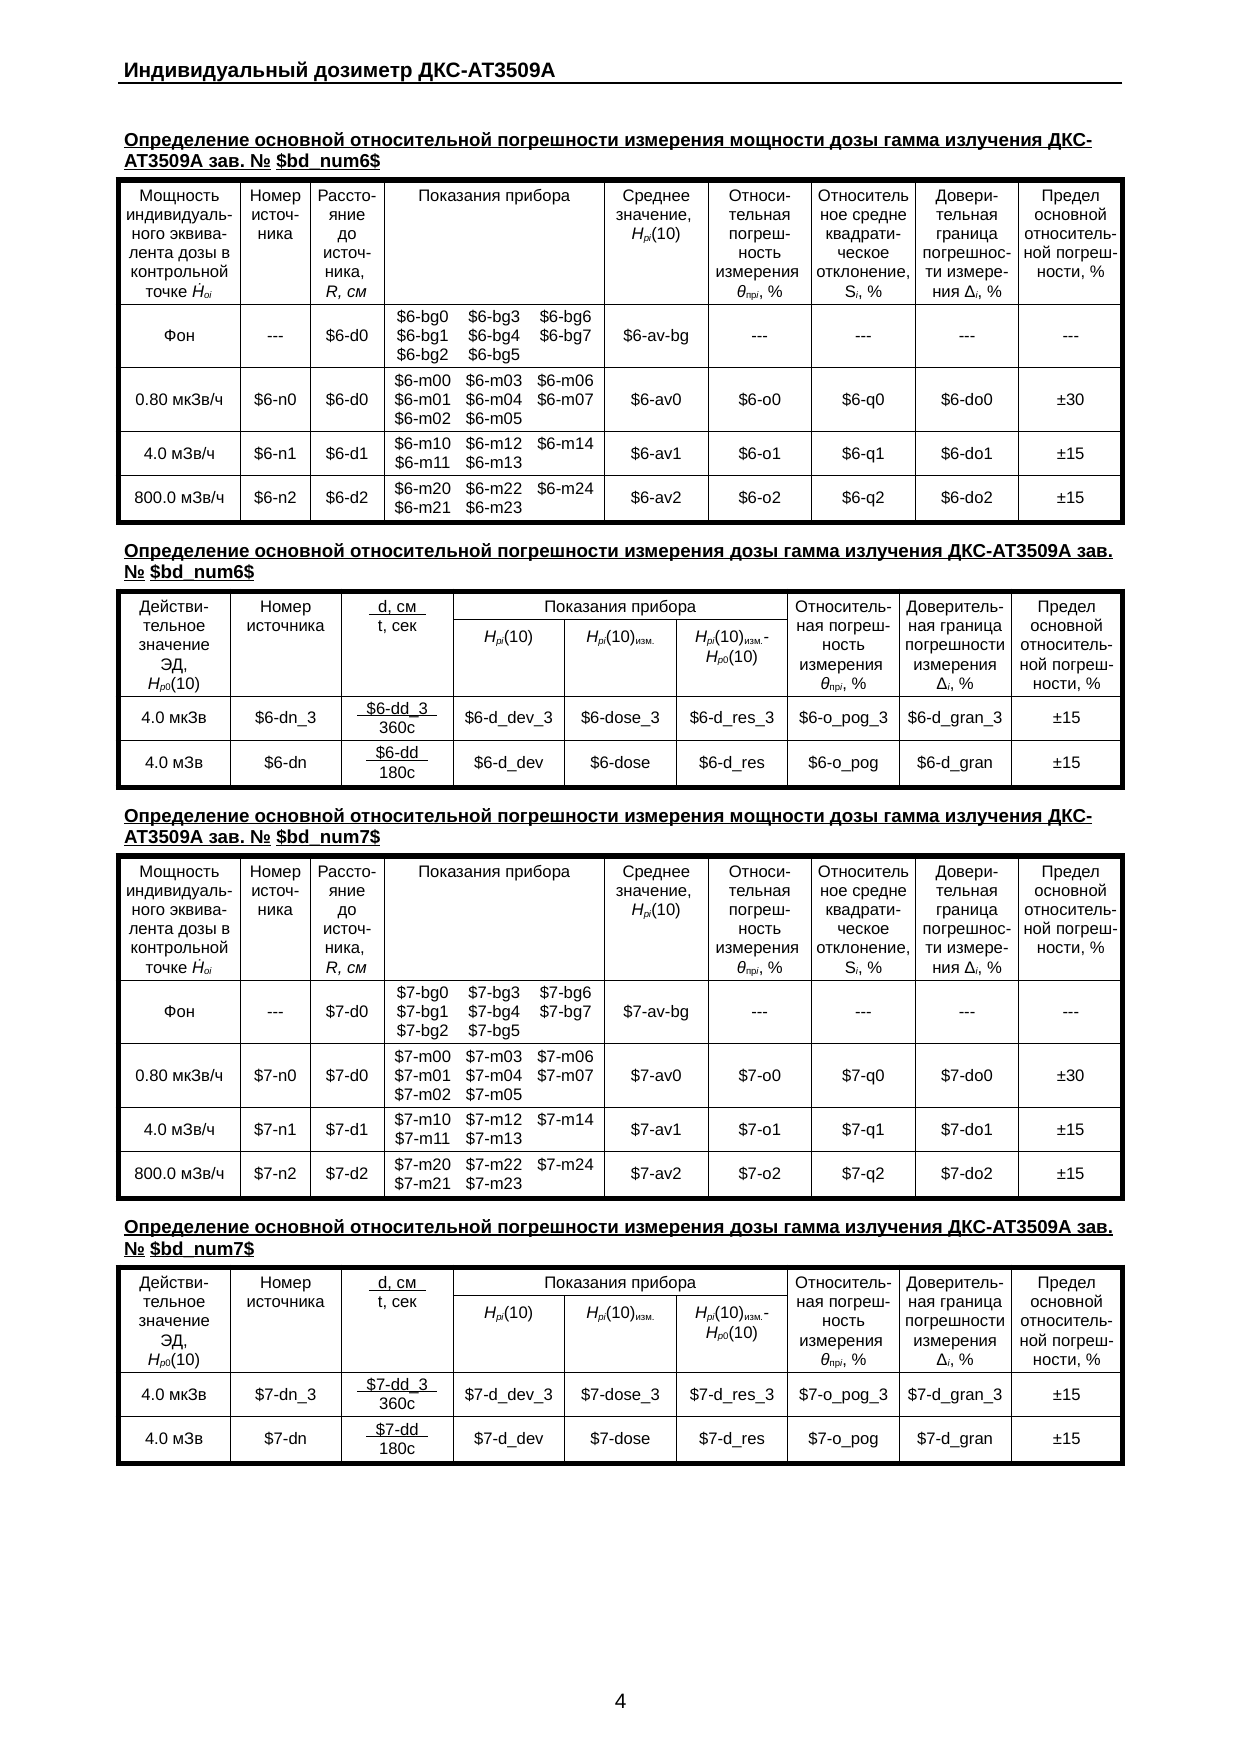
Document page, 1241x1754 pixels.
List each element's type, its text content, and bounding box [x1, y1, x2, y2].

table_cell $6-do1 [916, 432, 1018, 475]
table_cell Среднее значение, Hpi(10) [605, 859, 708, 979]
table_cell ±15 [1019, 1108, 1120, 1151]
table_cell 4.0 мЗв [121, 741, 230, 784]
table_cell $6-o_pog [788, 741, 899, 784]
table_header Определение основной относительной погрешности измерения мощности дозы гамма излучения ДКС-АТ3509A зав. № $bd_num7$ [118, 790, 1122, 853]
table_cell $7-do1 [916, 1108, 1018, 1151]
table_cell Среднее значение, Hpi(10) [605, 183, 708, 303]
table_cell $6-d_dev [454, 741, 564, 784]
table_cell $6-d0 [311, 368, 384, 431]
table_cell Доверитель-ная граница погрешности измерения Δi, % [900, 1270, 1011, 1372]
table_cell Предел основной относитель-ной погреш-ности, % [1019, 183, 1120, 303]
table_cell $7-d_dev_3 [454, 1373, 564, 1416]
table_cell $7-o_pog_3 [788, 1373, 899, 1416]
table_cell $7-dn [231, 1417, 341, 1461]
table_cell --- [709, 305, 811, 367]
table_cell $6-o1 [709, 432, 811, 475]
table_cell Относительное средне квадрати-ческое отклонение, Si, % [812, 859, 915, 979]
table_cell ±15 [1012, 1373, 1120, 1416]
table_cell 4.0 мЗв/ч [121, 432, 240, 475]
table_cell $7-do0 [916, 1044, 1018, 1107]
table_cell $6-d0 [311, 305, 384, 367]
table_cell $7-n0 [241, 1044, 310, 1107]
table_cell $6-av1 [605, 432, 708, 475]
table_cell $6-av0 [605, 368, 708, 431]
table_cell $7-o_pog [788, 1417, 899, 1461]
table_cell $7-av0 [605, 1044, 708, 1107]
table_cell $7-d_gran_3 [900, 1373, 1011, 1416]
table_cell $7-d2 [311, 1152, 384, 1196]
table_cell $7-dose_3 [565, 1373, 676, 1416]
table_cell Доверитель-ная граница погрешности измерения Δi, % [900, 594, 1011, 696]
table_cell $6-do0 [916, 368, 1018, 431]
table_cell $6-n1 [241, 432, 310, 475]
table_cell --- [709, 981, 811, 1043]
table_cell 4.0 мкЗв [121, 697, 230, 740]
table_cell $7-av1 [605, 1108, 708, 1151]
table_cell --- [812, 305, 915, 367]
table_cell $7-d0 [311, 1044, 384, 1107]
table_cell Hpi(10)изм. [565, 620, 676, 696]
table_cell $7-d_dev [454, 1417, 564, 1461]
table_cell Относи-тельная погреш-ность измерения θпрi, % [709, 859, 811, 979]
table_cell Номер источ-ника [241, 183, 310, 303]
table_cell Мощность индивидуаль-ного эквива-лента дозы в контрольной точке Ḣoi [121, 859, 240, 979]
table_cell $7-dd 180c [342, 1417, 453, 1461]
table_header Определение основной относительной погрешности измерения дозы гамма излучения ДКС-АТ3509A зав. № $bd_num7$ [118, 1201, 1122, 1264]
table_cell 0.80 мкЗв/ч [121, 368, 240, 431]
table_cell --- [916, 981, 1018, 1043]
table_cell d, см t, сек [342, 1270, 453, 1372]
table_cell Номер источ-ника [241, 859, 310, 979]
table_cell $6-av-bg [605, 305, 708, 367]
table_cell --- [1019, 981, 1120, 1043]
table_cell $6-o0 [709, 368, 811, 431]
table_cell $7-d1 [311, 1108, 384, 1151]
table_cell $6-dd_3 360c [342, 697, 453, 740]
table_cell 4.0 мкЗв [121, 1373, 230, 1416]
table_cell $7-d_gran [900, 1417, 1011, 1461]
table_cell $7-m00 $7-m01 $7-m02 $7-m03 $7-m04 $7-m05 $7-m06 $7-m07 [385, 1044, 604, 1107]
table_cell $6-m20 $6-m21 $6-m22 $6-m23 $6-m24 [385, 476, 604, 520]
table_cell Предел основной относитель-ной погреш-ности, % [1012, 594, 1120, 696]
table_cell 0.80 мкЗв/ч [121, 1044, 240, 1107]
table_cell $6-n0 [241, 368, 310, 431]
table_cell $6-d_gran [900, 741, 1011, 784]
table_cell $7-n1 [241, 1108, 310, 1151]
table_cell Номер источника [231, 594, 341, 696]
table_cell $7-dd_3 360c [342, 1373, 453, 1416]
table_cell Рассто-яние до источ-ника, R, см [311, 183, 384, 303]
table_cell --- [812, 981, 915, 1043]
table_cell $7-do2 [916, 1152, 1018, 1196]
table_cell Hpi(10) [454, 620, 564, 696]
table_cell $7-d_res_3 [677, 1373, 787, 1416]
table_cell $6-av2 [605, 476, 708, 520]
table_cell $6-d2 [311, 476, 384, 520]
table_cell $7-q1 [812, 1108, 915, 1151]
table_cell Показания прибора [385, 183, 604, 303]
table_cell $6-dn [231, 741, 341, 784]
table_cell Довери-тельная граница погрешнос-ти измере-ния Δi, % [916, 183, 1018, 303]
table_cell $7-o1 [709, 1108, 811, 1151]
table_cell $7-dose [565, 1417, 676, 1461]
table_cell $7-bg0 $7-bg1 $7-bg2 $7-bg3 $7-bg4 $7-bg5 $7-bg6 $7-bg7 [385, 981, 604, 1043]
table_header Определение основной относительной погрешности измерения дозы гамма излучения ДКС-АТ3509A зав. № $bd_num6$ [118, 525, 1122, 588]
table_cell ±15 [1012, 741, 1120, 784]
table_cell Относительное средне квадрати-ческое отклонение, Si, % [812, 183, 915, 303]
table_cell 800.0 мЗв/ч [121, 1152, 240, 1196]
table_cell $6-dn_3 [231, 697, 341, 740]
table_cell $6-dose_3 [565, 697, 676, 740]
table_cell $6-bg0 $6-bg1 $6-bg2 $6-bg3 $6-bg4 $6-bg5 $6-bg6 $6-bg7 [385, 305, 604, 367]
table_cell --- [916, 305, 1018, 367]
table_cell $6-q0 [812, 368, 915, 431]
table_cell $6-d_dev_3 [454, 697, 564, 740]
table_cell Довери-тельная граница погрешнос-ти измере-ния Δi, % [916, 859, 1018, 979]
table_cell Номер источника [231, 1270, 341, 1372]
table_cell ±30 [1019, 1044, 1120, 1107]
table_cell ±15 [1019, 1152, 1120, 1196]
table_cell --- [241, 305, 310, 367]
table_cell Hpi(10) [454, 1296, 564, 1372]
table_cell $6-do2 [916, 476, 1018, 520]
table_cell $6-d_res_3 [677, 697, 787, 740]
table_cell Hpi(10)изм.-Hp0(10) [677, 620, 787, 696]
table_cell Предел основной относитель-ной погреш-ности, % [1019, 859, 1120, 979]
table_cell Показания прибора [385, 859, 604, 979]
table_cell $6-d_res [677, 741, 787, 784]
table_cell $7-q0 [812, 1044, 915, 1107]
table_cell 800.0 мЗв/ч [121, 476, 240, 520]
table_cell $7-n2 [241, 1152, 310, 1196]
table_cell Действи-тельное значение ЭД, Hp0(10) [121, 594, 230, 696]
table_cell $7-m20 $7-m21 $7-m22 $7-m23 $7-m24 [385, 1152, 604, 1196]
table_cell Мощность индивидуаль-ного эквива-лента дозы в контрольной точке Ḣoi [121, 183, 240, 303]
table_cell $6-m10 $6-m11 $6-m12 $6-m13 $6-m14 [385, 432, 604, 475]
table_cell Относитель-ная погреш-ность измерения θпрi, % [788, 594, 899, 696]
table_cell Рассто-яние до источ-ника, R, см [311, 859, 384, 979]
table_cell $7-q2 [812, 1152, 915, 1196]
table_cell --- [1019, 305, 1120, 367]
table_cell $7-o0 [709, 1044, 811, 1107]
table_cell $6-d_gran_3 [900, 697, 1011, 740]
table_cell Относитель-ная погреш-ность измерения θпрi, % [788, 1270, 899, 1372]
table_cell $6-n2 [241, 476, 310, 520]
table_cell d, см t, сек [342, 594, 453, 696]
table_cell $6-dose [565, 741, 676, 784]
table_cell $6-dd 180c [342, 741, 453, 784]
table_cell $7-av2 [605, 1152, 708, 1196]
table_cell Фон [121, 305, 240, 367]
table_cell --- [241, 981, 310, 1043]
table_cell $6-o2 [709, 476, 811, 520]
table_cell Показания прибора [454, 594, 787, 619]
table_cell ±30 [1019, 368, 1120, 431]
table_cell ±15 [1019, 432, 1120, 475]
table_cell Относи-тельная погреш-ность измерения θпрi, % [709, 183, 811, 303]
table_cell 4.0 мЗв/ч [121, 1108, 240, 1151]
table_cell ±15 [1012, 1417, 1120, 1461]
table_cell Предел основной относитель-ной погреш-ности, % [1012, 1270, 1120, 1372]
table_cell $7-m10 $7-m11 $7-m12 $7-m13 $7-m14 [385, 1108, 604, 1151]
table_cell 4.0 мЗв [121, 1417, 230, 1461]
table_cell $7-o2 [709, 1152, 811, 1196]
table_cell $6-o_pog_3 [788, 697, 899, 740]
table_cell Hpi(10)изм. [565, 1296, 676, 1372]
table_cell Hpi(10)изм.-Hp0(10) [677, 1296, 787, 1372]
table_cell Фон [121, 981, 240, 1043]
table_cell $7-d0 [311, 981, 384, 1043]
table_cell $7-av-bg [605, 981, 708, 1043]
table_cell Действи-тельное значение ЭД, Hp0(10) [121, 1270, 230, 1372]
table_cell ±15 [1019, 476, 1120, 520]
table_cell $6-q1 [812, 432, 915, 475]
table_header Определение основной относительной погрешности измерения мощности дозы гамма излучения ДКС-АТ3509A зав. № $bd_num6$ [118, 114, 1122, 177]
table_cell $6-d1 [311, 432, 384, 475]
table_cell ±15 [1012, 697, 1120, 740]
table_cell $6-q2 [812, 476, 915, 520]
table_cell $7-dn_3 [231, 1373, 341, 1416]
table_cell Показания прибора [454, 1270, 787, 1295]
table_cell $7-d_res [677, 1417, 787, 1461]
table_cell $6-m00 $6-m01 $6-m02 $6-m03 $6-m04 $6-m05 $6-m06 $6-m07 [385, 368, 604, 431]
